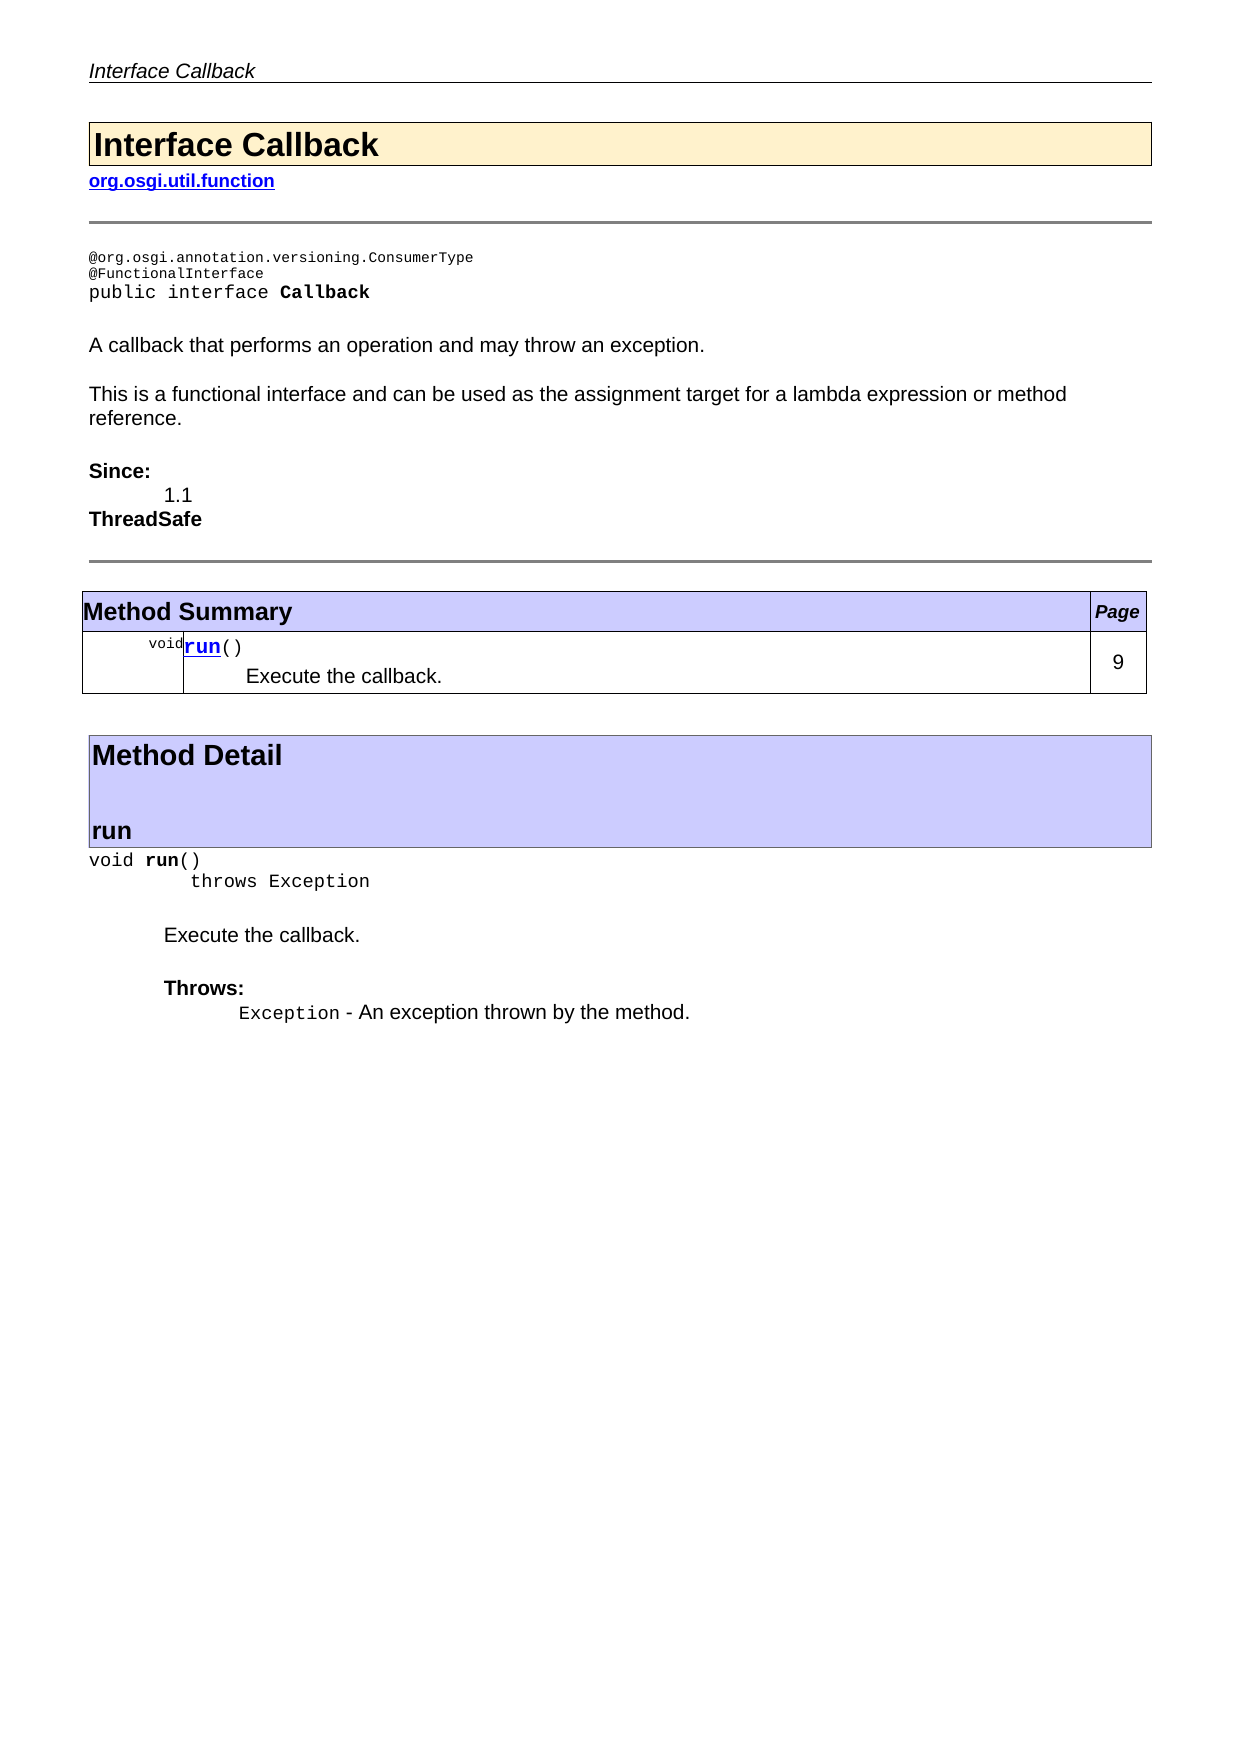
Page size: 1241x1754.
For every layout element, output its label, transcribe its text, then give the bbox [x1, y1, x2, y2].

table_header Method Summary [83, 592, 1090, 631]
text void run() throws Exception [88, 851, 1152, 893]
text 1.1 [163, 483, 1152, 507]
text Since: [88, 459, 1152, 483]
text @org.osgi.annotation.versioning.ConsumerType @FunctionalInterface public interface Callback [88, 250, 1152, 304]
table_cell run() Execute the callback. [184, 632, 1090, 693]
text A callback that performs an operation and may throw an exception. [88, 333, 1152, 357]
table_cell void [83, 632, 183, 693]
text Exception - An exception thrown by the method. [238, 999, 1152, 1025]
table_cell 9 [1091, 632, 1146, 693]
text Throws: [163, 976, 1152, 999]
text org.osgi.util.function [88, 170, 1152, 191]
text This is a functional interface and can be used as the assignment target for a lambda expression or method reference. [88, 382, 1152, 430]
text Execute the callback. [163, 922, 1152, 946]
subtitle Interface Callback [90, 123, 1151, 165]
text ThreadSafe [88, 507, 1152, 531]
subtitle run [90, 813, 1151, 847]
table_header Page [1091, 592, 1146, 631]
subtitle Method Detail [90, 736, 1151, 772]
